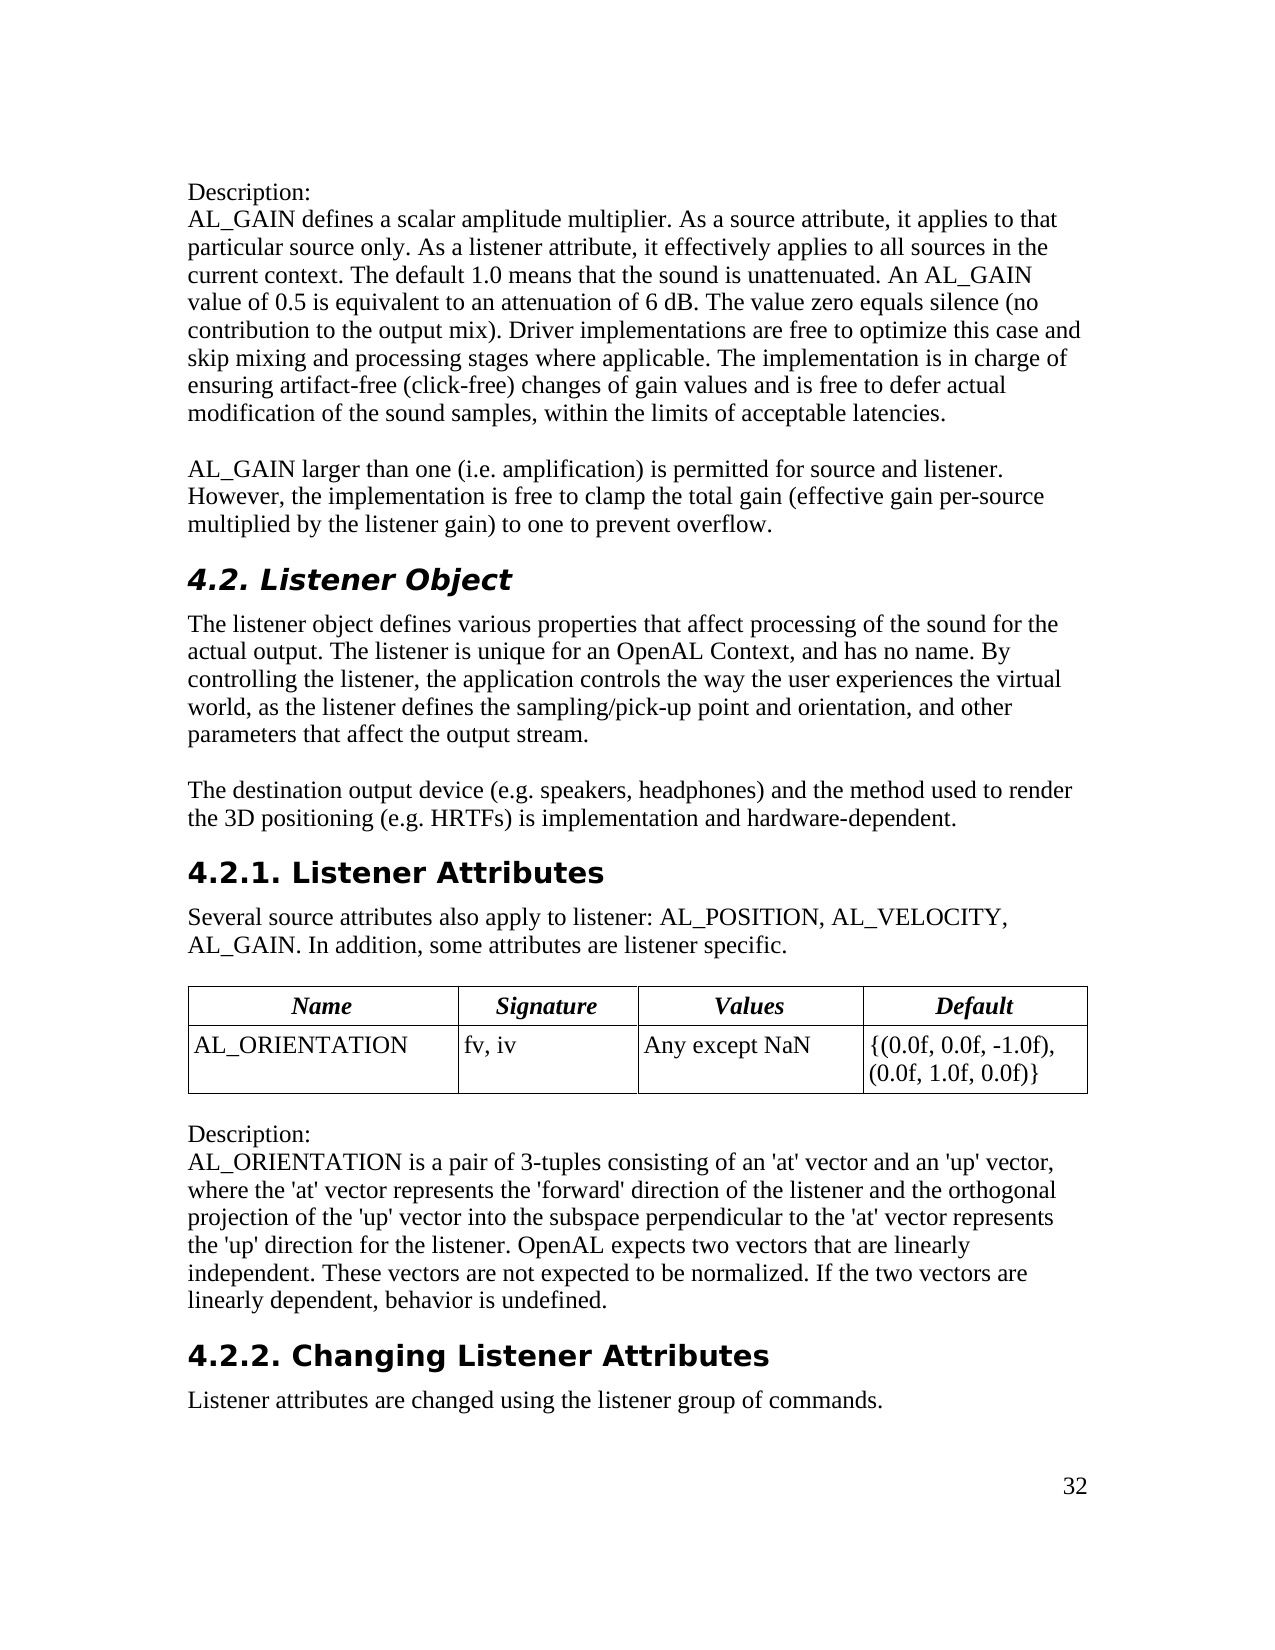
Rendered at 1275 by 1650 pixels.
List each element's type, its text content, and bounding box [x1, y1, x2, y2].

text The destination output device (e.g. speakers, headphones) and the method used to render the 3D positioning (e.g. HRTFs) is implementation and hardware-dependent. [187, 776, 1087, 831]
subtitle Changing Listener Attributes [187, 1339, 1087, 1373]
text Several source attributes also apply to listener: AL_POSITION, AL_VELOCITY, AL_GAIN. In addition, some attributes are listener specific. [187, 903, 1087, 958]
table_header Values [639, 987, 863, 1025]
table_cell AL_ORIENTATION [189, 1026, 458, 1093]
table_header Name [189, 987, 458, 1025]
table_header Signature [459, 987, 637, 1025]
table_cell fv, iv [459, 1026, 637, 1093]
table_header Default [864, 987, 1087, 1025]
text Listener attributes are changed using the listener group of commands. [187, 1386, 1087, 1414]
subtitle Listener Object [187, 563, 1087, 597]
table_cell {(0.0f, 0.0f, -1.0f), (0.0f, 1.0f, 0.0f)} [864, 1026, 1087, 1093]
text The listener object defines various properties that affect processing of the sound for the actual output. The listener is unique for an OpenAL Context, and has no name. By controlling the listener, the application controls the way the user experiences the virtual world, as the listener defines the sampling/pick-up point and orientation, and other parameters that affect the output stream. [187, 610, 1087, 748]
text AL_ORIENTATION is a pair of 3-tuples consisting of an 'at' vector and an 'up' vector, where the 'at' vector represents the 'forward' direction of the listener and the orthogonal projection of the 'up' vector into the subspace perpendicular to the 'at' vector represents the 'up' direction for the listener. OpenAL expects two vectors that are linearly independent. These vectors are not expected to be normalized. If the two vectors are linearly dependent, behavior is undefined. [187, 1148, 1087, 1314]
table_cell Any except NaN [639, 1026, 863, 1093]
text Description: [187, 178, 1087, 205]
text AL_GAIN defines a scalar amplitude multiplier. As a source attribute, it applies to that particular source only. As a listener attribute, it effectively applies to all sources in the current context. The default 1.0 means that the sound is unattenuated. An AL_GAIN value of 0.5 is equivalent to an attenuation of 6 dB. The value zero equals silence (no contribution to the output mix). Driver implementations are free to optimize this case and skip mixing and processing stages where applicable. The implementation is in charge of ensuring artifact-free (click-free) changes of gain values and is free to defer actual modification of the sound samples, within the limits of acceptable latencies. [187, 205, 1087, 427]
text Description: [187, 1120, 1087, 1148]
text AL_GAIN larger than one (i.e. amplification) is permitted for source and listener. However, the implementation is free to clamp the total gain (effective gain per-source multiplied by the listener gain) to one to prevent overflow. [187, 455, 1087, 538]
subtitle Listener Attributes [187, 856, 1087, 891]
